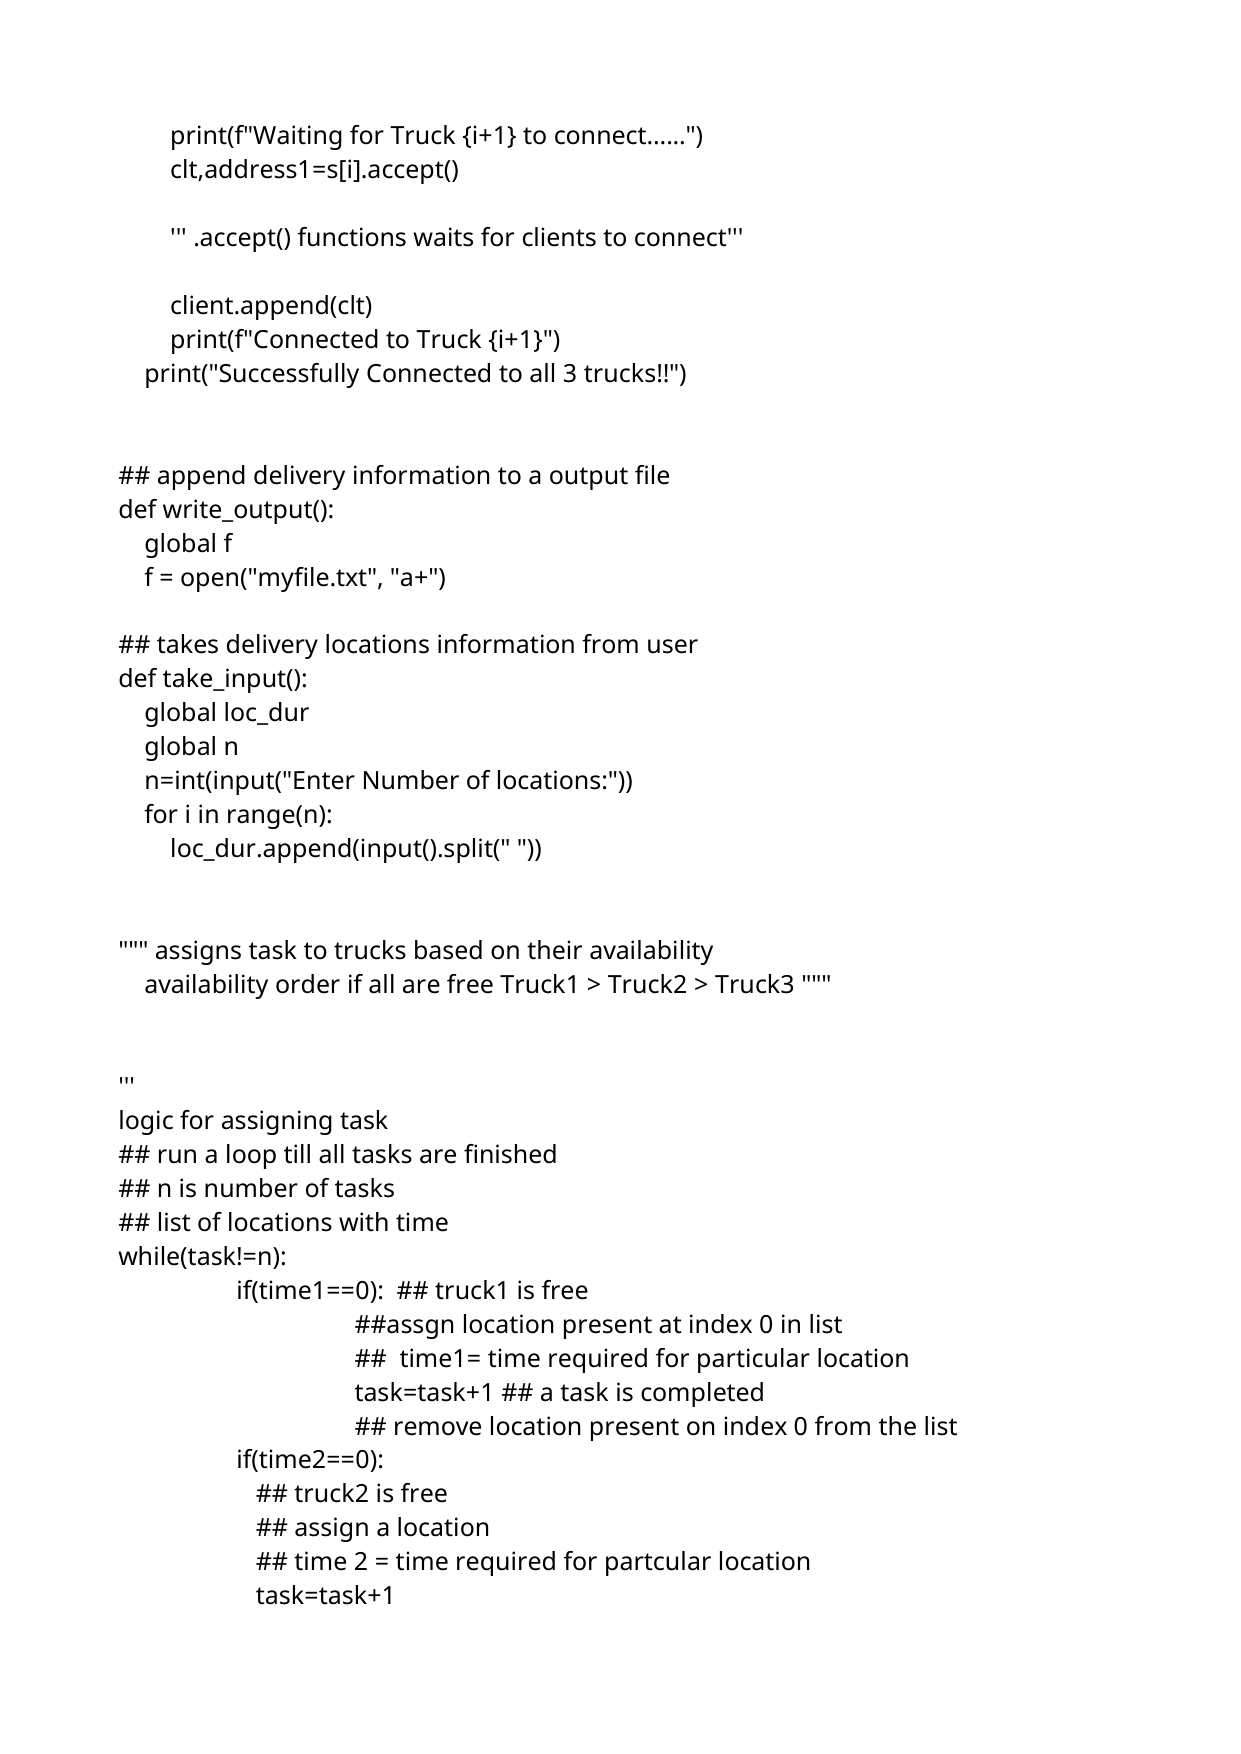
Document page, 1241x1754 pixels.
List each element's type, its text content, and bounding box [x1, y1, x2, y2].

text client.append(clt) [118, 288, 1122, 322]
text ''' [118, 1069, 1122, 1103]
text for i in range(n): [118, 797, 1122, 831]
text if(time1==0): ## truck1 is free [118, 1273, 1122, 1307]
text ## append delivery information to a output file [118, 458, 1122, 492]
text ## time 2 = time required for partcular location [118, 1544, 1122, 1578]
text ## n is number of tasks [118, 1171, 1122, 1205]
text loc_dur.append(input().split(" ")) [118, 831, 1122, 865]
text task=task+1 ## a task is completed [118, 1374, 1122, 1408]
text print(f"Waiting for Truck {i+1} to connect......") [118, 118, 1122, 152]
text clt,address1=s[i].accept() [118, 152, 1122, 186]
text """ assigns task to trucks based on their availability [118, 933, 1122, 967]
text f = open("myfile.txt", "a+") [118, 559, 1122, 593]
text ## run a loop till all tasks are finished [118, 1137, 1122, 1171]
text global n [118, 729, 1122, 763]
text ## remove location present on index 0 from the list [118, 1408, 1122, 1442]
text ## assign a location [118, 1510, 1122, 1544]
text global loc_dur [118, 695, 1122, 729]
text ##assgn location present at index 0 in list [118, 1307, 1122, 1341]
text ''' .accept() functions waits for clients to connect''' [118, 220, 1122, 254]
text availability order if all are free Truck1 > Truck2 > Truck3 """ [118, 967, 1122, 1001]
text task=task+1 [118, 1578, 1122, 1612]
text if(time2==0): [118, 1442, 1122, 1476]
text global f [118, 526, 1122, 559]
text ## takes delivery locations information from user [118, 627, 1122, 661]
text def take_input(): [118, 661, 1122, 695]
text n=int(input("Enter Number of locations:")) [118, 763, 1122, 797]
text ## time1= time required for particular location [118, 1341, 1122, 1374]
text def write_output(): [118, 492, 1122, 526]
text ## list of locations with time [118, 1205, 1122, 1239]
text ## truck2 is free [118, 1476, 1122, 1510]
text print(f"Connected to Truck {i+1}") [118, 322, 1122, 356]
text print("Successfully Connected to all 3 trucks!!") [118, 356, 1122, 390]
text while(task!=n): [118, 1239, 1122, 1273]
text logic for assigning task [118, 1103, 1122, 1137]
